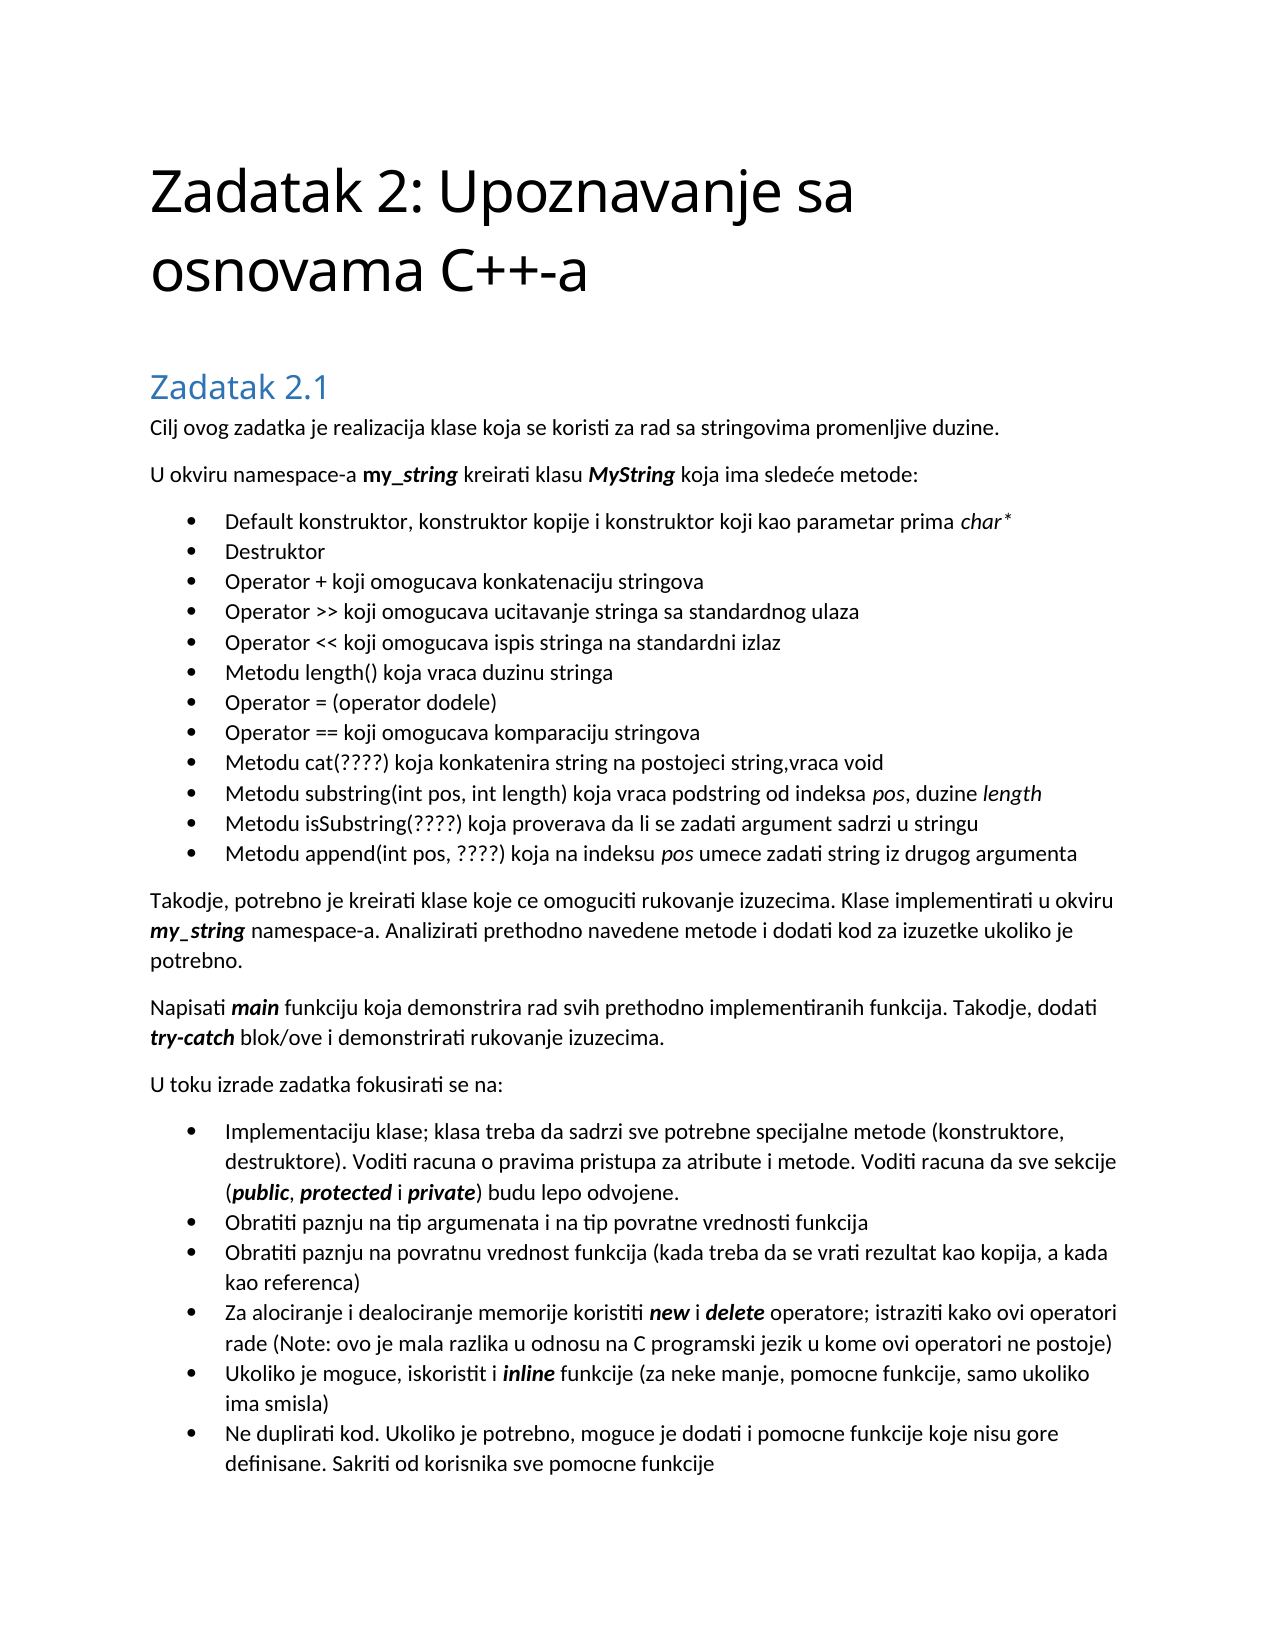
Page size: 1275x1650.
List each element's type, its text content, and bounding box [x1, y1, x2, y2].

list Metodu append(int pos, ????) koja na indeksu pos umece zadati string iz drugog argumenta [187, 839, 1125, 867]
text U okviru namespace-a my_string kreirati klasu MyString koja ima sledeće metode: [150, 460, 1125, 488]
list Implementaciju klase; klasa treba da sadrzi sve potrebne specijalne metode (konstruktore, destruktore). Voditi racuna o pravima pristupa za atribute i metode. Voditi racuna da sve sekcije (public, protected i private) budu lepo odvojene. [187, 1117, 1125, 1206]
subtitle Zadatak 2.1 [150, 364, 1125, 409]
list Metodu substring(int pos, int length) koja vraca podstring od indeksa pos, duzine length [187, 779, 1125, 807]
list Destruktor [187, 537, 1125, 565]
list Operator = (operator dodele) [187, 688, 1125, 716]
text Cilj ovog zadatka je realizacija klase koja se koristi za rad sa stringovima promenljive duzine. [150, 413, 1125, 441]
list Operator + koji omogucava konkatenaciju stringova [187, 567, 1125, 595]
list Ukoliko je moguce, iskoristit i inline funkcije (za neke manje, pomocne funkcije, samo ukoliko ima smisla) [187, 1359, 1125, 1417]
list Obratiti paznju na tip argumenata i na tip povratne vrednosti funkcija [187, 1208, 1125, 1236]
list Operator << koji omogucava ispis stringa na standardni izlaz [187, 628, 1125, 656]
list Ne duplirati kod. Ukoliko je potrebno, moguce je dodati i pomocne funkcije koje nisu gore definisane. Sakriti od korisnika sve pomocne funkcije [187, 1419, 1125, 1478]
text U toku izrade zadatka fokusirati se na: [150, 1070, 1125, 1098]
list Default konstruktor, konstruktor kopije i konstruktor koji kao parametar prima char* [187, 507, 1125, 535]
list Operator == koji omogucava komparaciju stringova [187, 718, 1125, 746]
text Napisati main funkciju koja demonstrira rad svih prethodno implementiranih funkcija. Takodje, dodati try-catch blok/ove i demonstrirati rukovanje izuzecima. [150, 993, 1125, 1052]
list Operator >> koji omogucava ucitavanje stringa sa standardnog ulaza [187, 597, 1125, 626]
list Metodu isSubstring(????) koja proverava da li se zadati argument sadrzi u stringu [187, 809, 1125, 837]
list Metodu length() koja vraca duzinu stringa [187, 658, 1125, 686]
title Zadatak 2: Upoznavanje sa osnovama C++-a [150, 150, 1125, 309]
list Za alociranje i dealociranje memorije koristiti new i delete operatore; istraziti kako ovi operatori rade (Note: ovo je mala razlika u odnosu na C programski jezik u kome ovi operatori ne postoje) [187, 1298, 1125, 1357]
list Metodu cat(????) koja konkatenira string na postojeci string,vraca void [187, 748, 1125, 777]
list Obratiti paznju na povratnu vrednost funkcija (kada treba da se vrati rezultat kao kopija, a kada kao referenca) [187, 1238, 1125, 1296]
text Takodje, potrebno je kreirati klase koje ce omoguciti rukovanje izuzecima. Klase implementirati u okviru my_string namespace-a. Analizirati prethodno navedene metode i dodati kod za izuzetke ukoliko je potrebno. [150, 886, 1125, 974]
